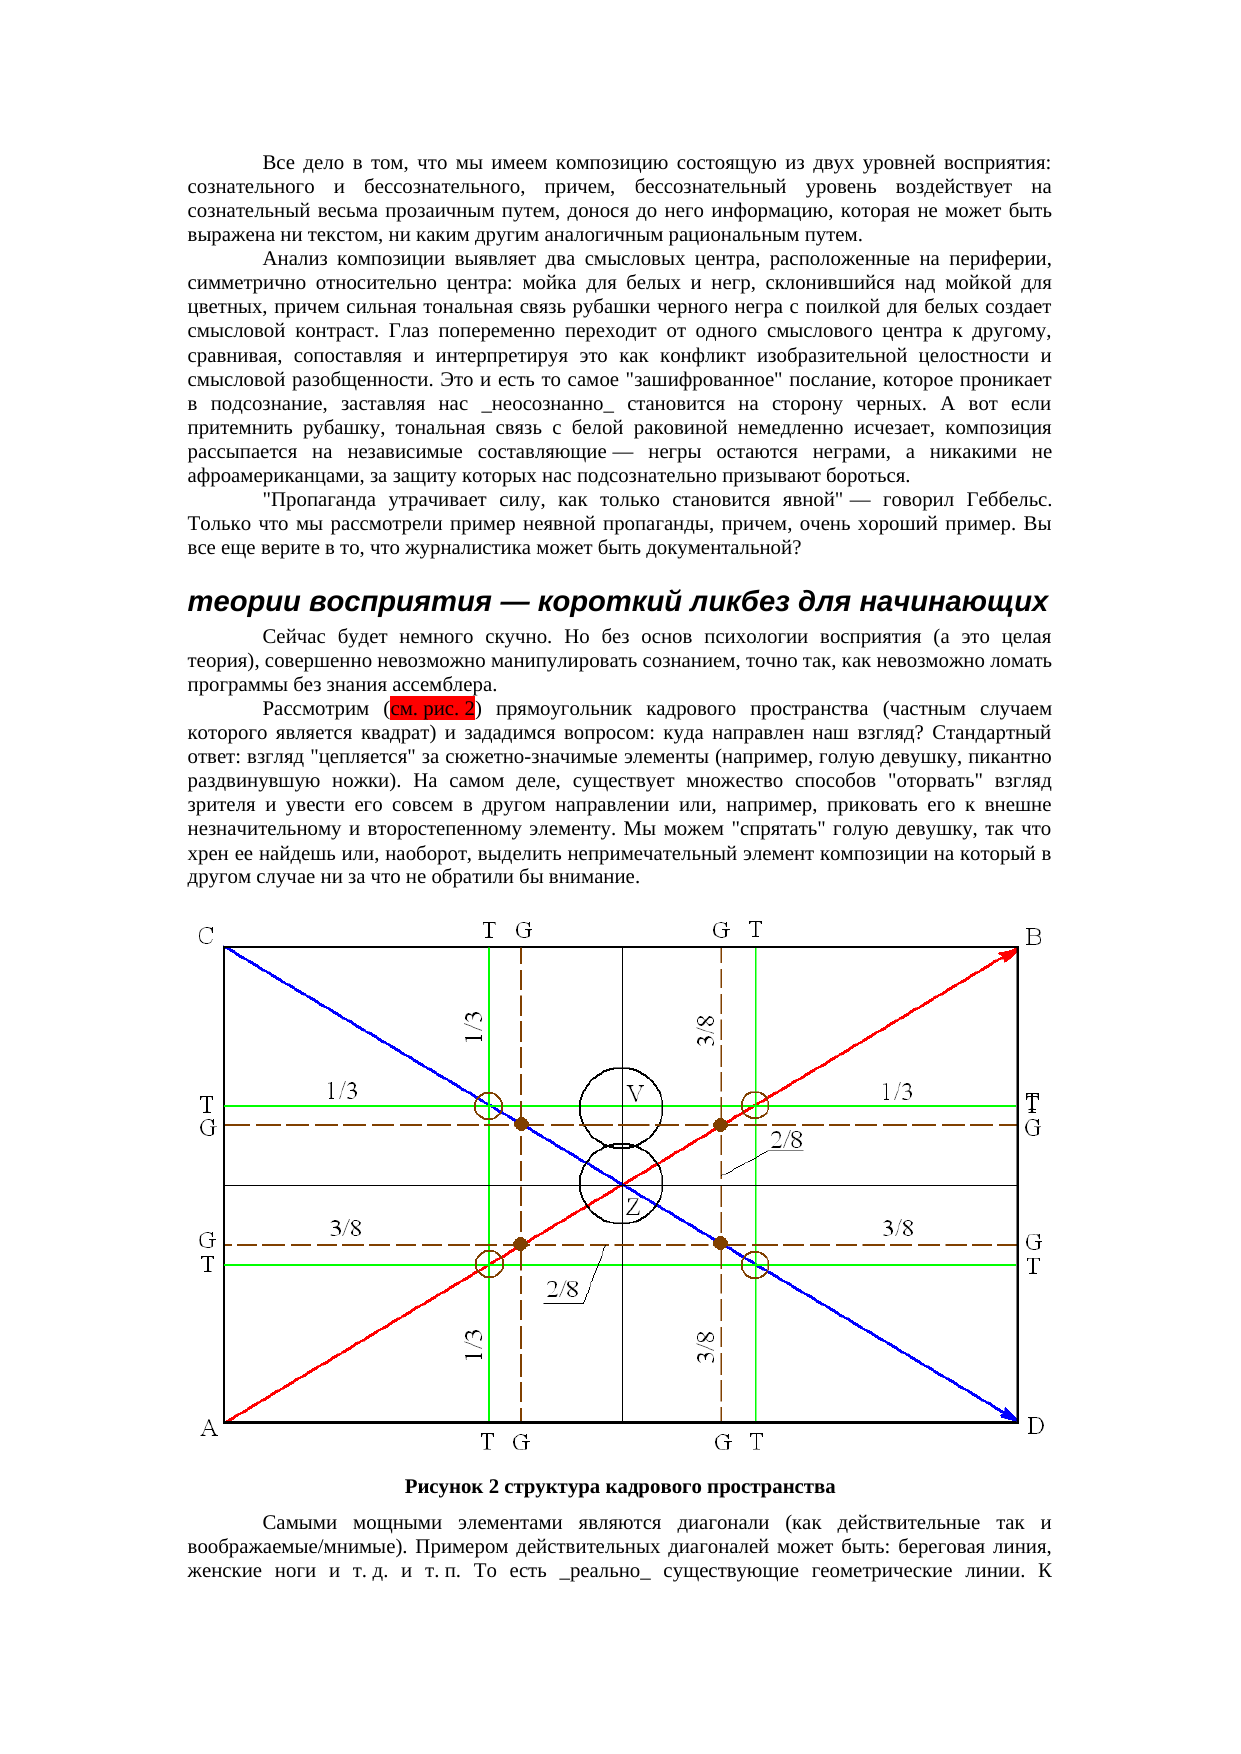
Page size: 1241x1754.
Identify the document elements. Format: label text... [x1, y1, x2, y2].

text Рисунок 2 структура кадрового пространства [187, 1474, 1053, 1498]
text Сейчас будет немного скучно. Но без основ психологии восприятия (а это целая теория), совершенно невозможно манипулировать сознанием, точно так, как невозможно ломать программы без знания ассемблера. [187, 624, 1053, 696]
text Самыми мощными элементами являются диагонали (как действительные так и воображаемые/мнимые). Примером действительных диагоналей может быть: береговая линия, женские ноги и т. д. и т. п. То есть _реально_ существующие геометрические линии. К [187, 1510, 1053, 1582]
subtitle теории восприятия — короткий ликбез для начинающих [187, 584, 1053, 618]
text "Пропаганда утрачивает силу, как только становится явной" — говорил Геббельс. Только что мы рассмотрели пример неявной пропаганды, причем, очень хороший пример. Вы все еще верите в то, что журналистика может быть документальной? [187, 487, 1053, 559]
text Все дело в том, что мы имеем композицию состоящую из двух уровней восприятия: сознательного и бессознательного, причем, бессознательный уровень воздействует на сознательный весьма прозаичным путем, донося до него информацию, которая не может быть выражена ни текстом, ни каким другим аналогичным рациональным путем. [187, 150, 1053, 246]
picture [188, 912, 1052, 1461]
text Рассмотрим (см. рис. 2) прямоугольник кадрового пространства (частным случаем которого является квадрат) и зададимся вопросом: куда направлен наш взгляд? Стандартный ответ: взгляд "цепляется" за сюжетно-значимые элементы (например, голую девушку, пикантно раздвинувшую ножки). На самом деле, существует множество способов "оторвать" взгляд зрителя и увести его совсем в другом направлении или, например, приковать его к внешне незначительному и второстепенному элементу. Мы можем "спрятать" голую девушку, так что хрен ее найдешь или, наоборот, выделить непримечательный элемент композиции на который в другом случае ни за что не обратили бы внимание. [187, 696, 1053, 888]
text Анализ композиции выявляет два смысловых центра, расположенные на периферии, симметрично относительно центра: мойка для белых и негр, склонившийся над мойкой для цветных, причем сильная тональная связь рубашки черного негра с поилкой для белых создает смысловой контраст. Глаз попеременно переходит от одного смыслового центра к другому, сравнивая, сопоставляя и интерпретируя это как конфликт изобразительной целостности и смысловой разобщенности. Это и есть то самое "зашифрованное" послание, которое проникает в подсознание, заставляя нас _неосознанно_ становится на сторону черных. А вот если притемнить рубашку, тональная связь с белой раковиной немедленно исчезает, композиция рассыпается на независимые составляющие — негры остаются неграми, а никакими не афроамериканцами, за защиту которых нас подсознательно призывают бороться. [187, 246, 1053, 487]
